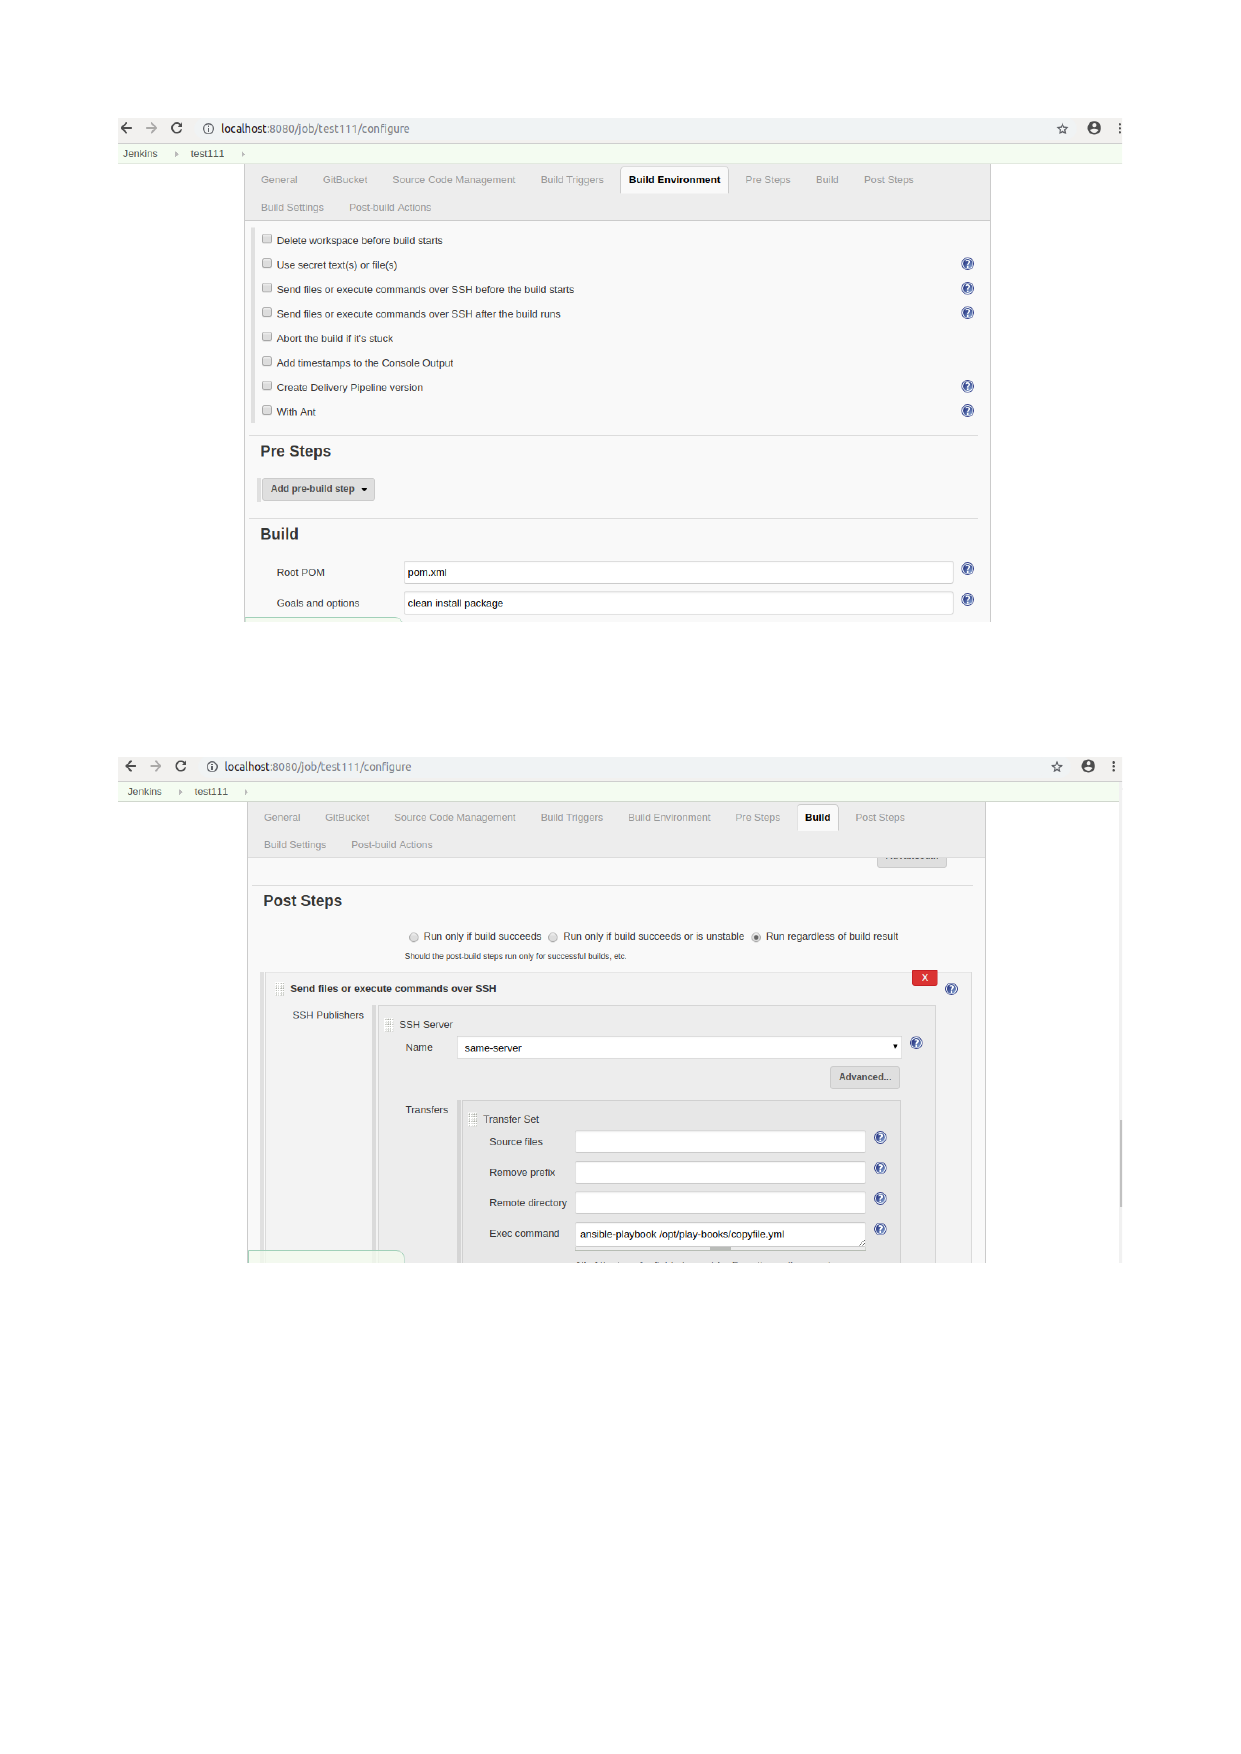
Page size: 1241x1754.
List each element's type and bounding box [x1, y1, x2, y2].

picture [118, 757, 1123, 1263]
picture [118, 118, 1123, 622]
